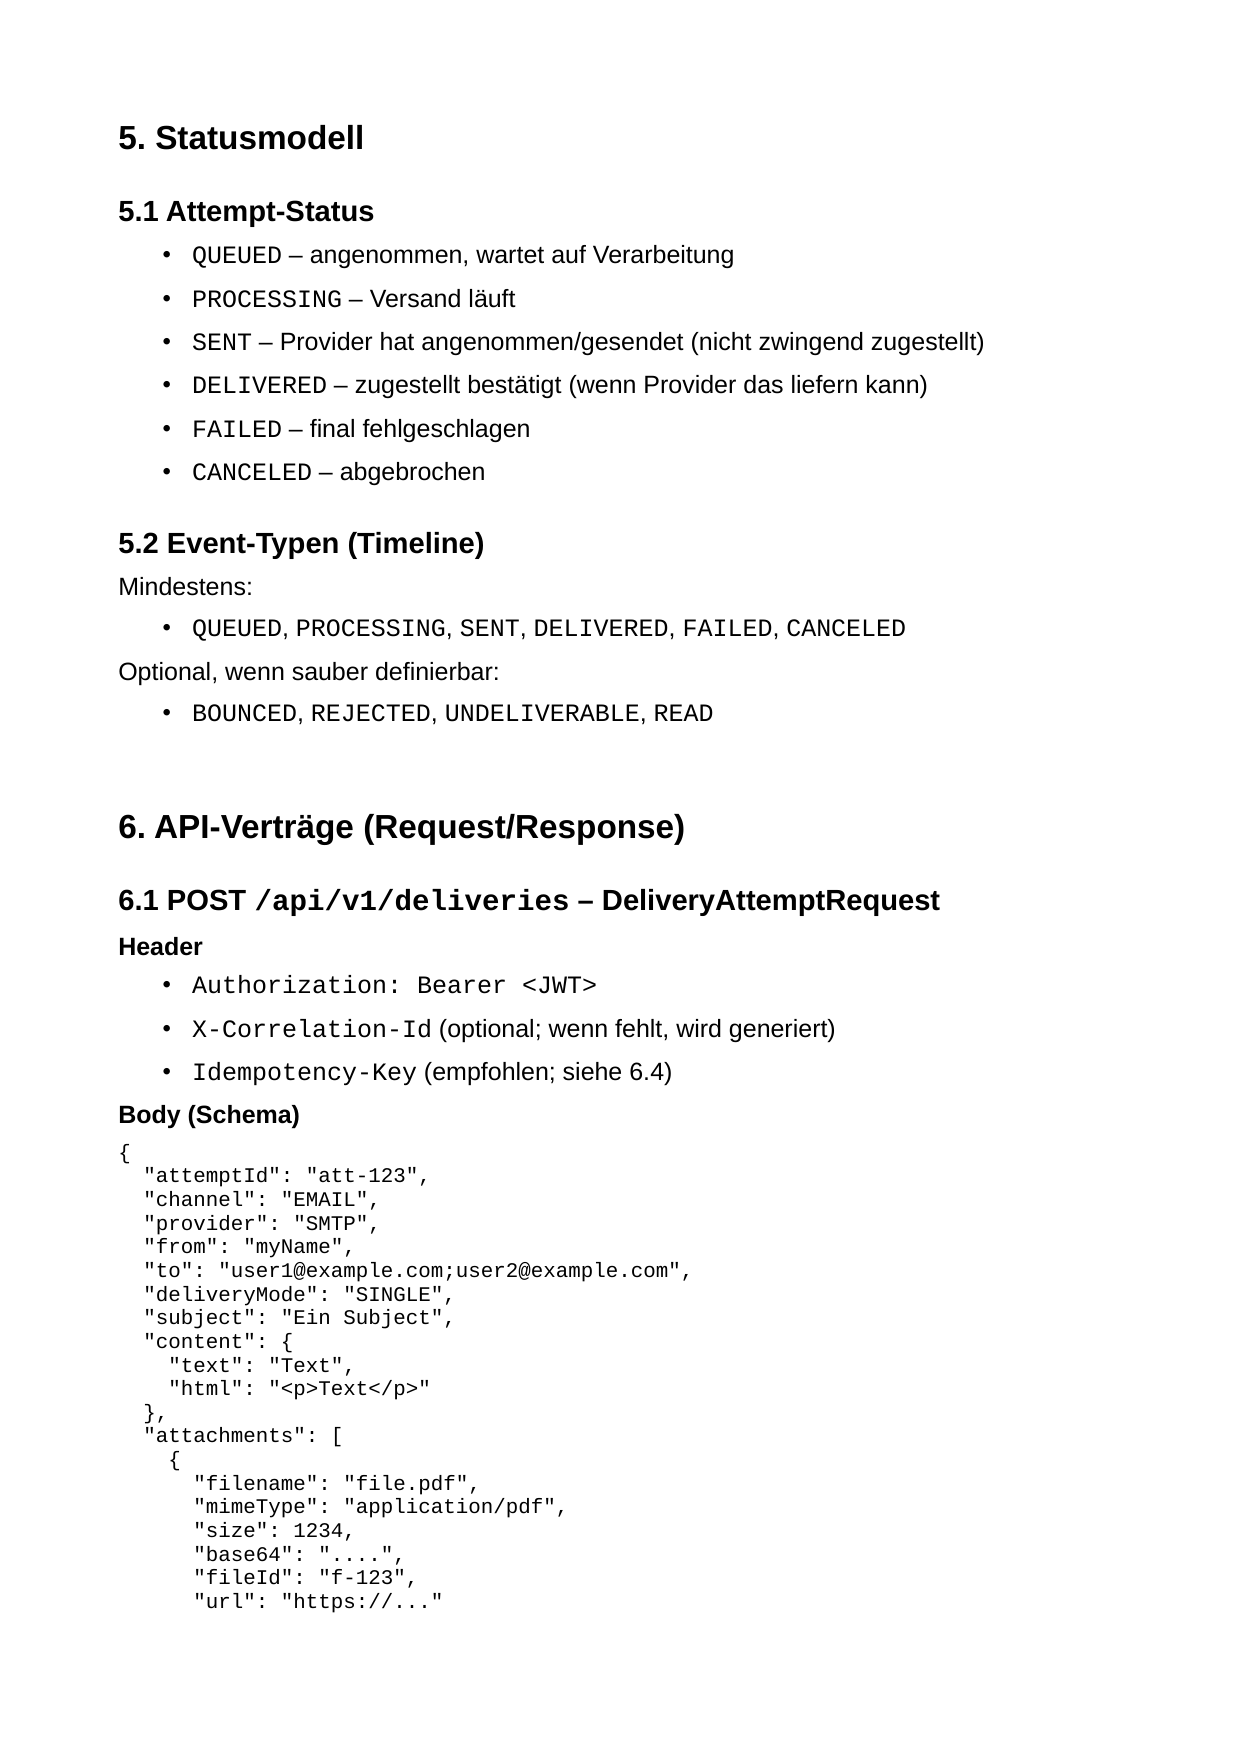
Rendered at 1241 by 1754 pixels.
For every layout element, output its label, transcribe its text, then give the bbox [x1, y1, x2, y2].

list Authorization: Bearer <JWT> [162, 973, 1122, 1001]
list FAILED – final fehlgeschlagen [162, 414, 1122, 445]
text "text": "Text", [118, 1354, 1122, 1378]
text Body (Schema) [118, 1101, 1122, 1129]
text }, [118, 1402, 1122, 1426]
text Optional, wenn sauber definierbar: [118, 656, 1122, 685]
text "attemptId": "att-123", [118, 1165, 1122, 1189]
list SENT – Provider hat angenommen/gesendet (nicht zwingend zugestellt) [162, 327, 1122, 358]
list QUEUED, PROCESSING, SENT, DELIVERED, FAILED, CANCELED [162, 613, 1122, 644]
text "base64": "....", [118, 1544, 1122, 1567]
text Mindestens: [118, 572, 1122, 601]
text "size": 1234, [118, 1520, 1122, 1544]
text "channel": "EMAIL", [118, 1189, 1122, 1213]
list BOUNCED, REJECTED, UNDELIVERABLE, READ [162, 698, 1122, 729]
subtitle 5.1 Attempt-Status [118, 194, 1122, 228]
text "deliveryMode": "SINGLE", [118, 1284, 1122, 1307]
text "filename": "file.pdf", [118, 1473, 1122, 1496]
list PROCESSING – Versand läuft [162, 283, 1122, 314]
text Header [118, 932, 1122, 960]
text { [118, 1142, 1122, 1165]
list DELIVERED – zugestellt bestätigt (wenn Provider das liefern kann) [162, 370, 1122, 401]
text "attachments": [ [118, 1426, 1122, 1449]
subtitle 6.1 POST /api/v1/deliveries – DeliveryAttemptRequest [118, 883, 1122, 919]
text "provider": "SMTP", [118, 1213, 1122, 1236]
subtitle 5.2 Event-Typen (Timeline) [118, 526, 1122, 559]
text "content": { [118, 1331, 1122, 1354]
text "url": "https://..." [118, 1591, 1122, 1615]
list X-Correlation-Id (optional; wenn fehlt, wird generiert) [162, 1014, 1122, 1044]
subtitle 5. Statusmodell [118, 118, 1122, 157]
text "mimeType": "application/pdf", [118, 1496, 1122, 1520]
text "subject": "Ein Subject", [118, 1307, 1122, 1331]
list CANCELED – abgebrochen [162, 457, 1122, 488]
list Idempotency-Key (empfohlen; siehe 6.4) [162, 1057, 1122, 1088]
text "to": "user1@example.com;user2@example.com", [118, 1260, 1122, 1284]
text { [118, 1449, 1122, 1473]
text "fileId": "f-123", [118, 1567, 1122, 1591]
list QUEUED – angenommen, wartet auf Verarbeitung [162, 240, 1122, 271]
text "html": "<p>Text</p>" [118, 1378, 1122, 1402]
text "from": "myName", [118, 1236, 1122, 1260]
subtitle 6. API-Verträge (Request/Response) [118, 807, 1122, 845]
